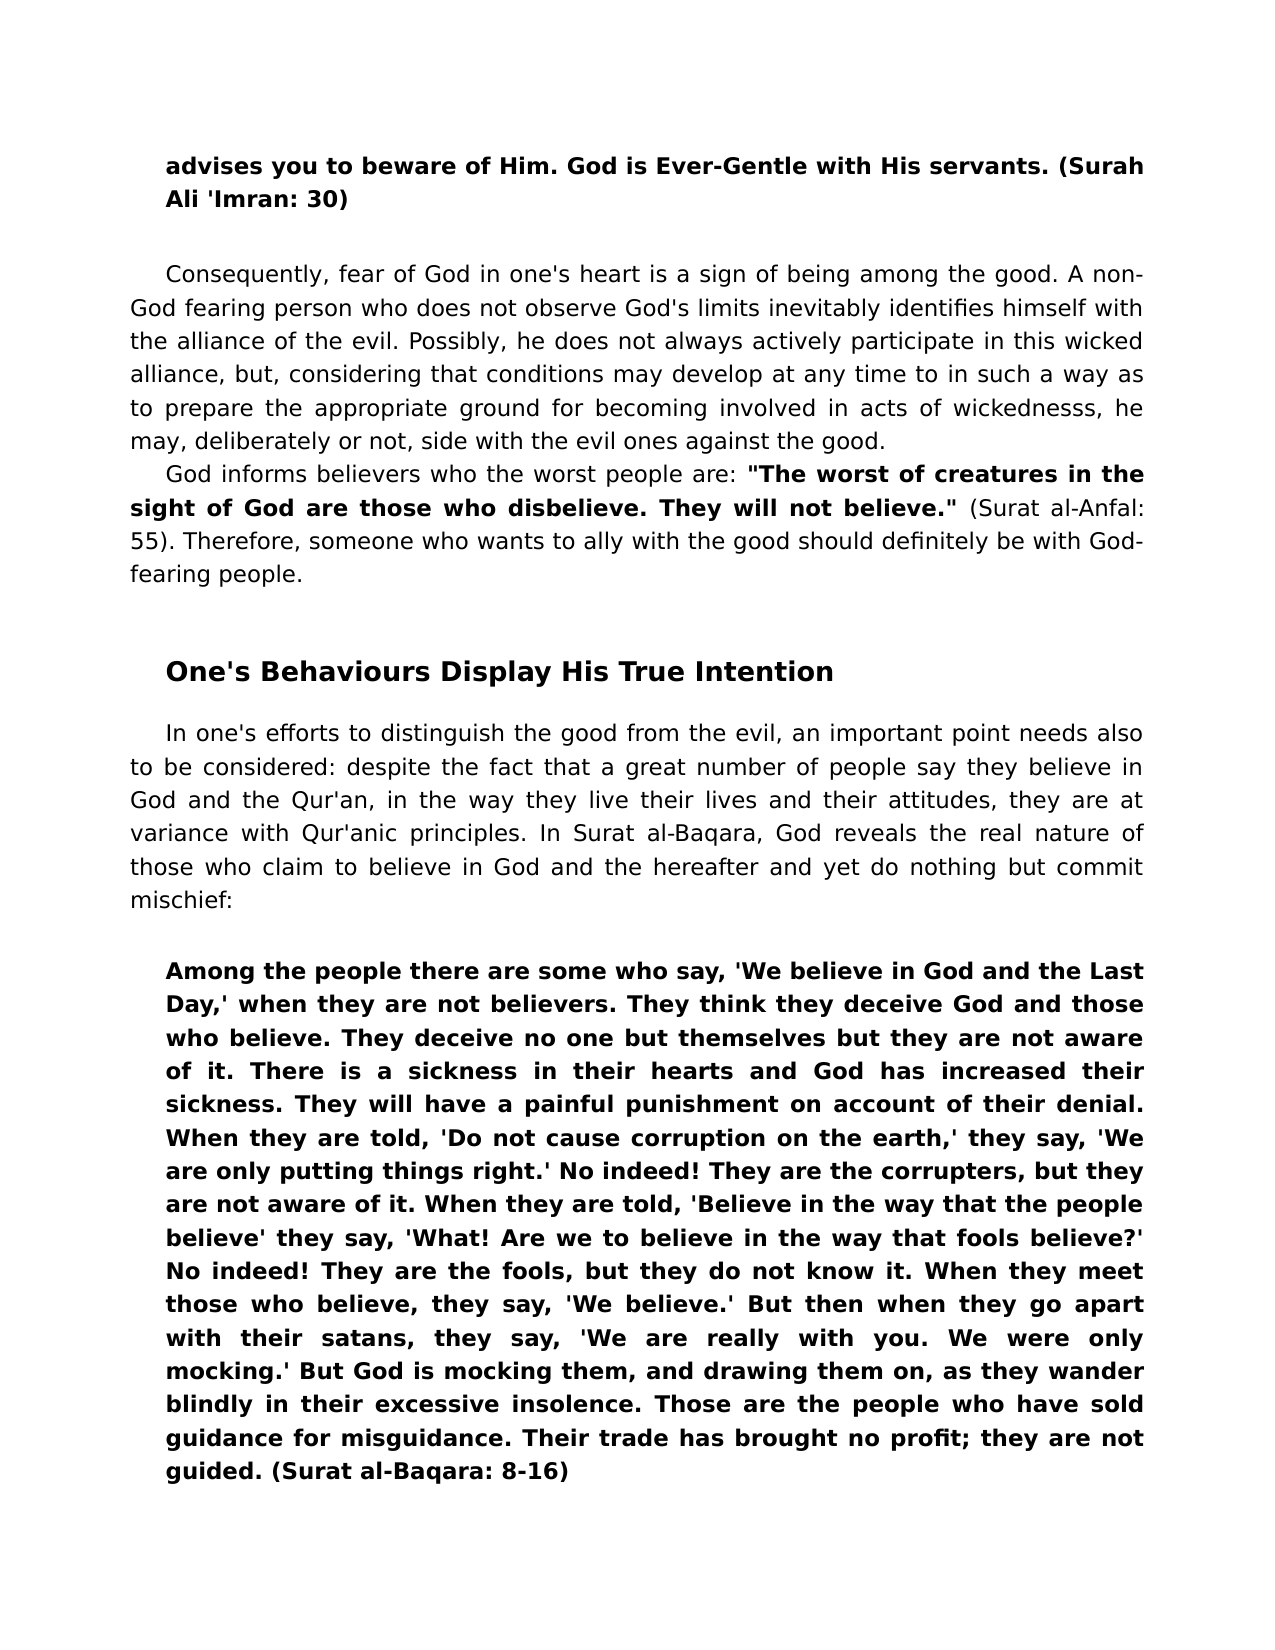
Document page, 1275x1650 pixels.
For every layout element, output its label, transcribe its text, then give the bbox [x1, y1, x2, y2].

text In one's efforts to distinguish the good from the evil, an important point needs also to be considered: despite the fact that a great number of people say they believe in God and the Qur'an, in the way they live their lives and their attitudes, they are at variance with Qur'anic principles. In Surat al-Baqara, God reveals the real nature of those who claim to believe in God and the hereafter and yet do nothing but commit mischief: [130, 715, 1145, 915]
text Among the people there are some who say, 'We believe in God and the Last Day,' when they are not believers. They think they deceive God and those who believe. They deceive no one but themselves but they are not aware of it. There is a sickness in their hearts and God has increased their sickness. They will have a painful punishment on account of their denial. When they are told, 'Do not cause corruption on the earth,' they say, 'We are only putting things right.' No indeed! They are the corrupters, but they are not aware of it. When they are told, 'Believe in the way that the people believe' they say, 'What! Are we to believe in the way that fools believe?' No indeed! They are the fools, but they do not know it. When they meet those who believe, they say, 'We believe.' But then when they go apart with their satans, they say, 'We are really with you. We were only mocking.' But God is mocking them, and drawing them on, as they wander blindly in their excessive insolence. Those are the people who have sold guidance for misguidance. Their trade has brought no profit; they are not guided. (Surat al-Baqara: 8-16) [165, 953, 1145, 1486]
text advises you to beware of Him. God is Ever-Gentle with His servants. (Surah Ali 'Imran: 30) [165, 148, 1145, 214]
text One's Behaviours Display His True Intention [165, 656, 1127, 688]
text God informs believers who the worst people are: "The worst of creatures in the sight of God are those who disbelieve. They will not believe." (Surat al-Anfal: 55). Therefore, someone who wants to ally with the good should definitely be with God-fearing people. [130, 456, 1145, 589]
text Consequently, fear of God in one's heart is a sign of being among the good. A non-God fearing person who does not observe God's limits inevitably identifies himself with the alliance of the evil. Possibly, he does not always actively participate in this wicked alliance, but, considering that conditions may develop at any time to in such a way as to prepare the appropriate ground for becoming involved in acts of wickednesss, he may, deliberately or not, side with the evil ones against the good. [130, 256, 1145, 456]
